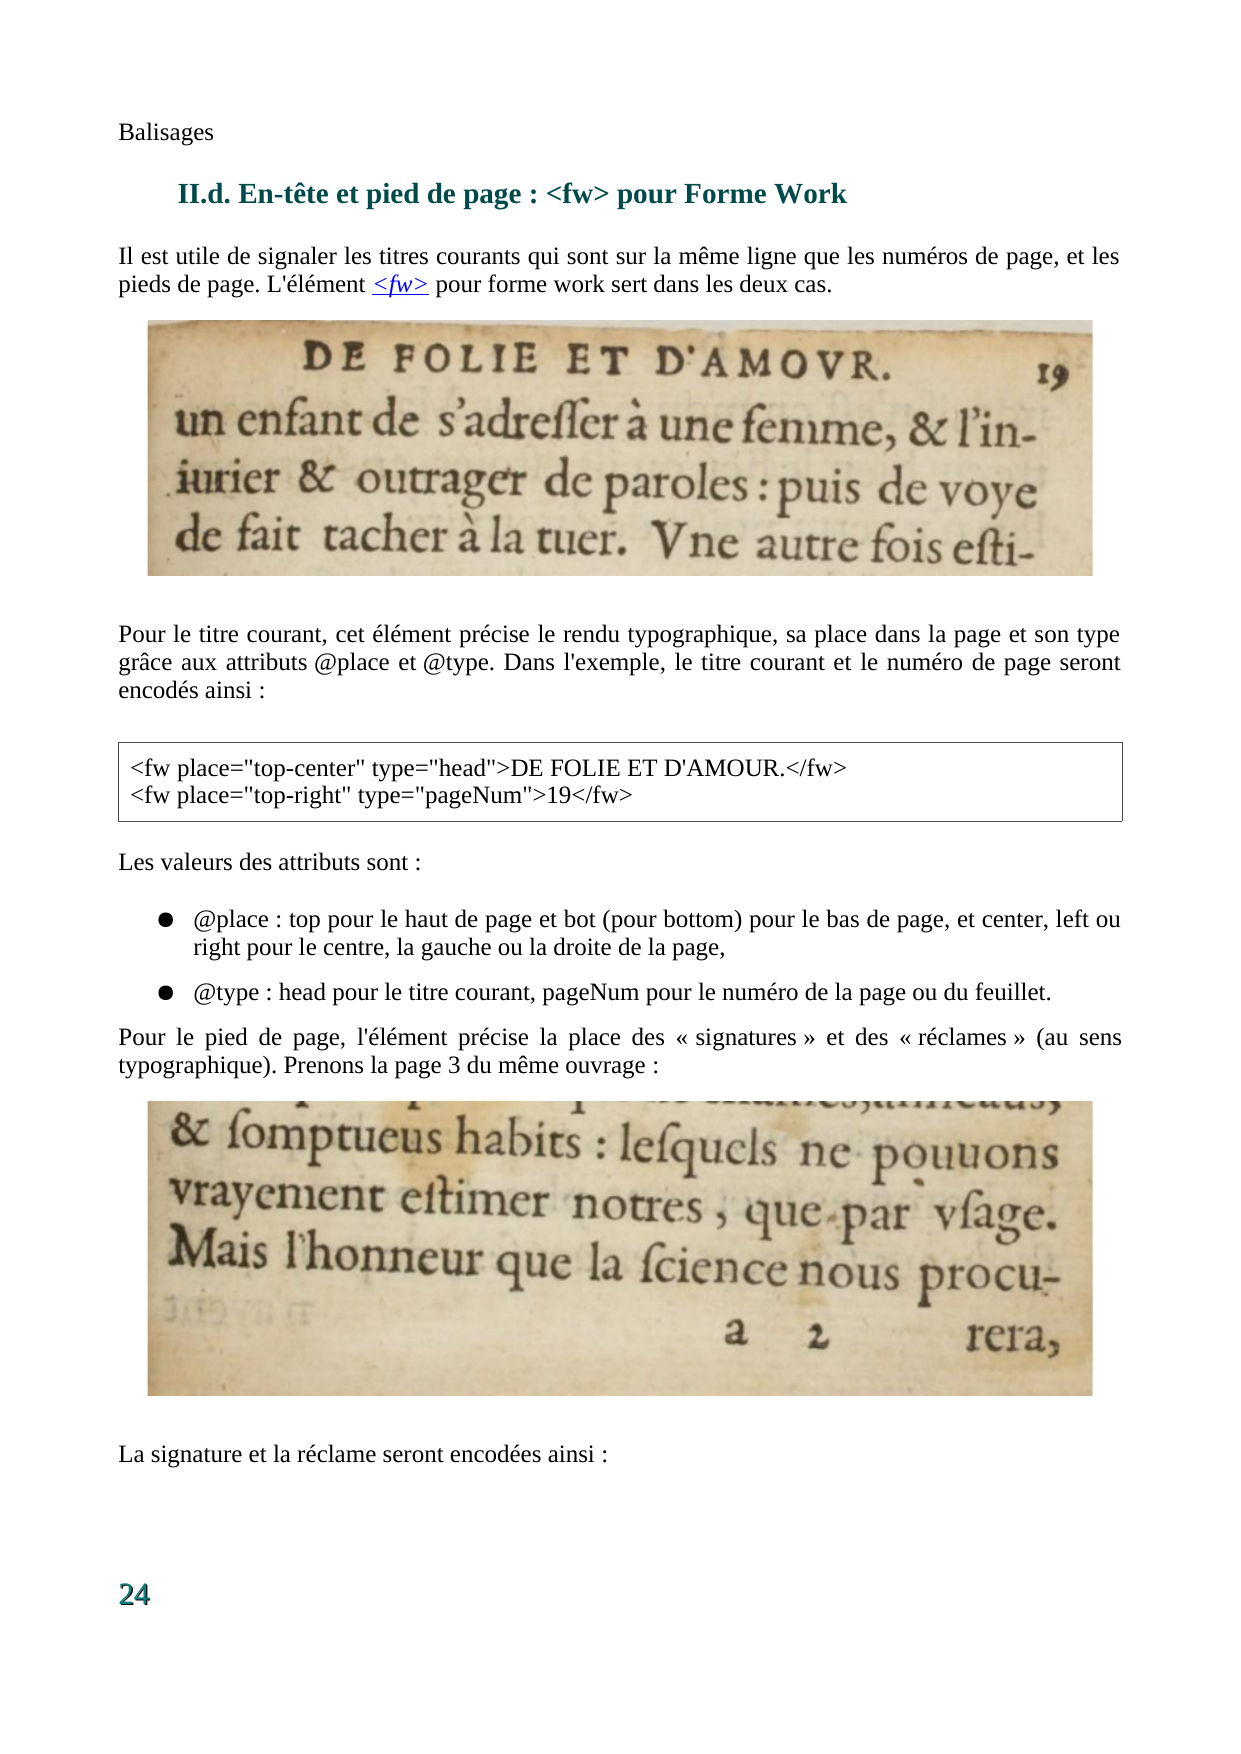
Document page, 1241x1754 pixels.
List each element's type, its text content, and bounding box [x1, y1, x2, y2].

table_header <fwfw place@place="top-center" type@type="head">DE FOLIE ET D'AMOUR.</fw> <fw place="top-right" type="pageNum">19</fw> [119, 743, 1122, 821]
picture [147, 320, 1093, 576]
picture [147, 1101, 1093, 1396]
text Pour le pied de page, l'élément précise la place des « signatures » et des « réclames » (au sens typographique). Prenons la page 3 du même ouvrage : [118, 1023, 1122, 1079]
title En-tête et pied de page : <fw> pour Forme Work [177, 177, 1122, 209]
text Pour le titre courant, cet élément précise le rendu typographique, sa place dans la page et son type grâce aux attributs @place et @type. Dans l'exemple, le titre courant et le numéro de page seront encodés ainsi : [118, 621, 1122, 704]
list @place : top pour le haut de page et bot (pour bottom) pour le bas de page, et center, left ou right pour le centre, la gauche ou la droite de la page, [156, 905, 1122, 960]
text Il est utile de signaler les titres courants qui sont sur la même ligne que les numéros de page, et les pieds de page. L'élément <fw> pour forme work sert dans les deux cas. [118, 242, 1122, 297]
list @type : head pour le titre courant, pageNum pour le numéro de la page ou du feuillet. [156, 978, 1122, 1006]
text La signature et la réclame seront encodées ainsi : [118, 1440, 1122, 1468]
text Les valeurs des attributs sont : [118, 848, 1122, 875]
